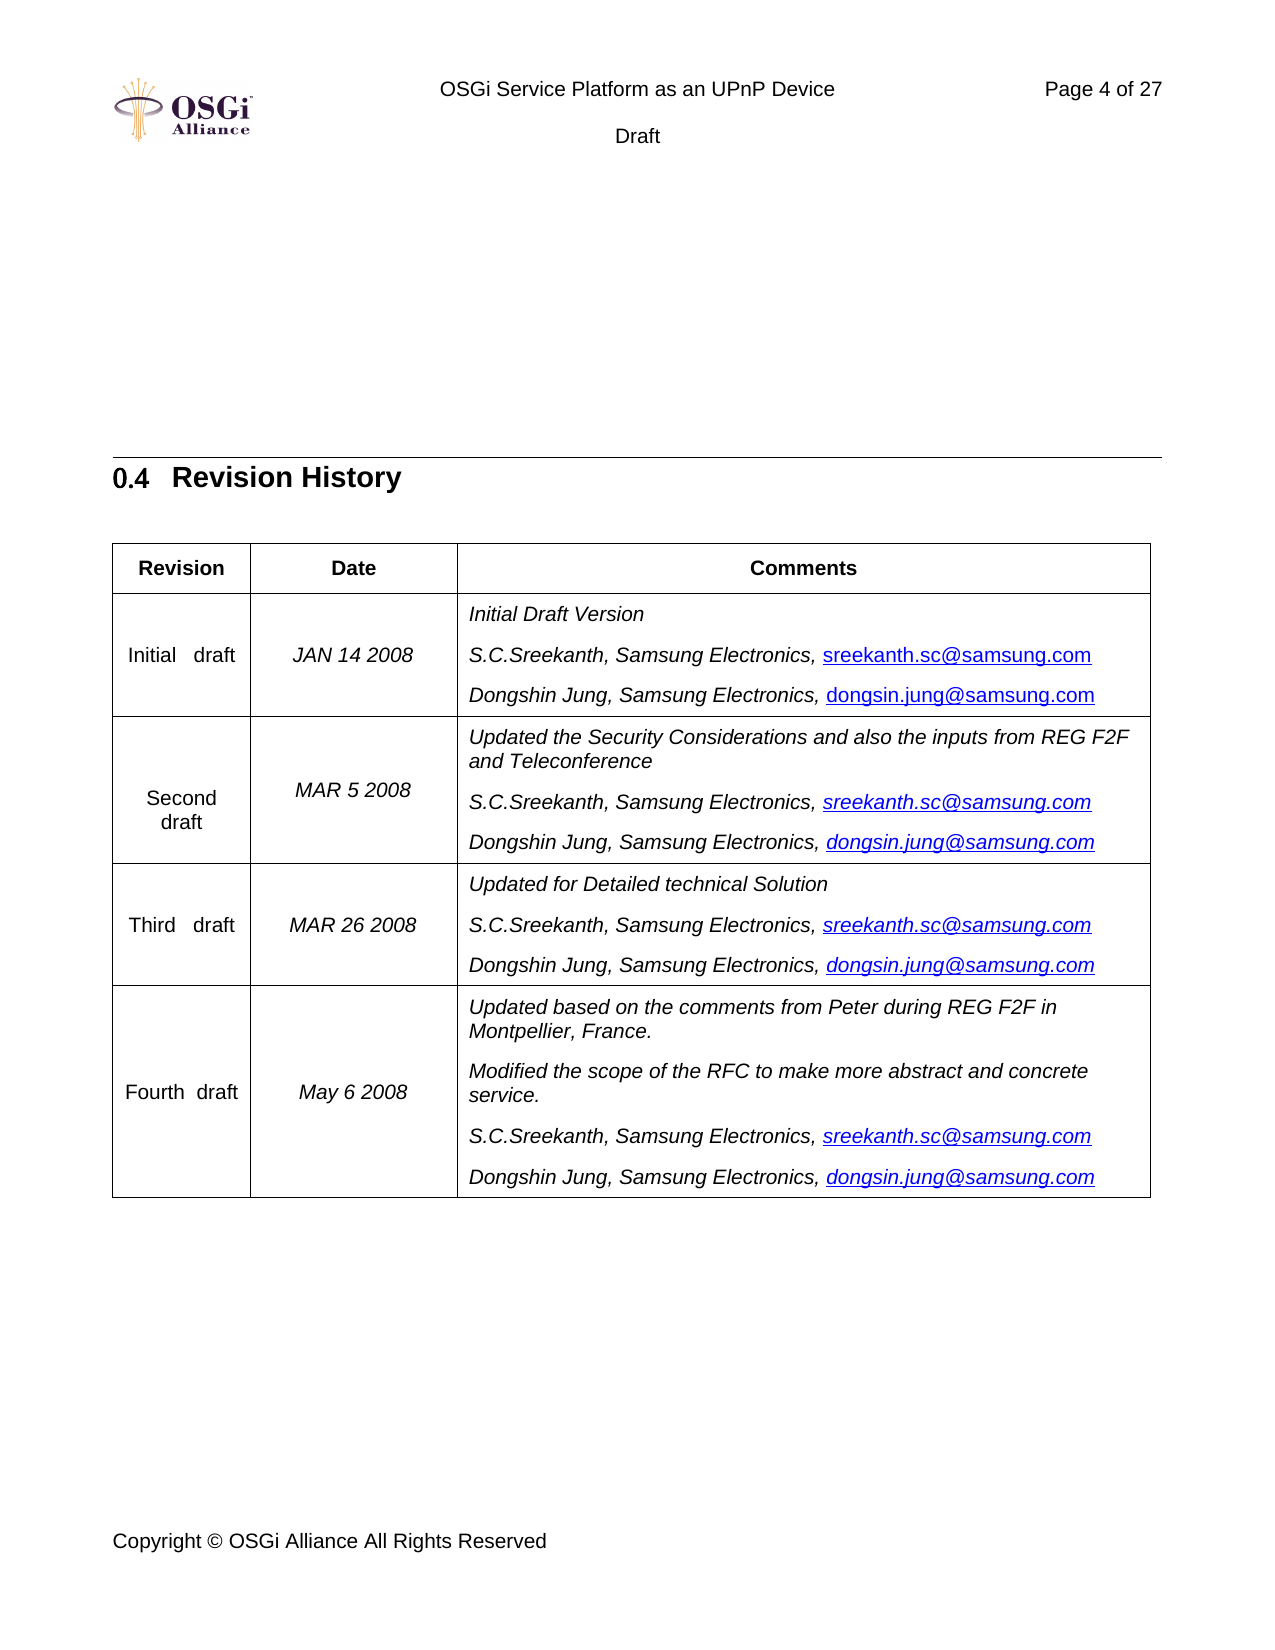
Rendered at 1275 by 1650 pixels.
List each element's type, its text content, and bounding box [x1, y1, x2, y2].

table_cell MAR 5 2008 [251, 717, 457, 862]
table_cell JAN 14 2008 [251, 594, 457, 716]
table_cell Updated for Detailed technical Solution S.C.Sreekanth, Samsung Electronics, sreekanth.sc@samsung.com Dongshin Jung, Samsung Electronics, dongsin.jung@samsung.com [458, 864, 1150, 985]
table_header Comments [458, 544, 1150, 593]
subtitle Revision History [112, 458, 1162, 494]
table_header Date [251, 544, 457, 593]
table_cell Initial draft [113, 594, 250, 716]
table_cell May 6 2008 [251, 986, 457, 1197]
table_header Revision [113, 544, 250, 593]
table_cell Initial Draft Version S.C.Sreekanth, Samsung Electronics, sreekanth.sc@samsung.com Dongshin Jung, Samsung Electronics, dongsin.jung@samsung.com [458, 594, 1150, 716]
table_cell Second draft [113, 717, 250, 862]
table_cell Updated the Security Considerations and also the inputs from REG F2F and Teleconference S.C.Sreekanth, Samsung Electronics, sreekanth.sc@samsung.com Dongshin Jung, Samsung Electronics, dongsin.jung@samsung.com [458, 717, 1150, 862]
table_cell MAR 26 2008 [251, 864, 457, 985]
table_cell Updated based on the comments from Peter during REG F2F in Montpellier, France. Modified the scope of the RFC to make more abstract and concrete service. S.C.Sreekanth, Samsung Electronics, sreekanth.sc@samsung.com Dongshin Jung, Samsung Electronics, dongsin.jung@samsung.com [458, 986, 1150, 1197]
table_cell Fourth draft [113, 986, 250, 1197]
table_cell Third draft [113, 864, 250, 985]
picture [114, 78, 253, 142]
